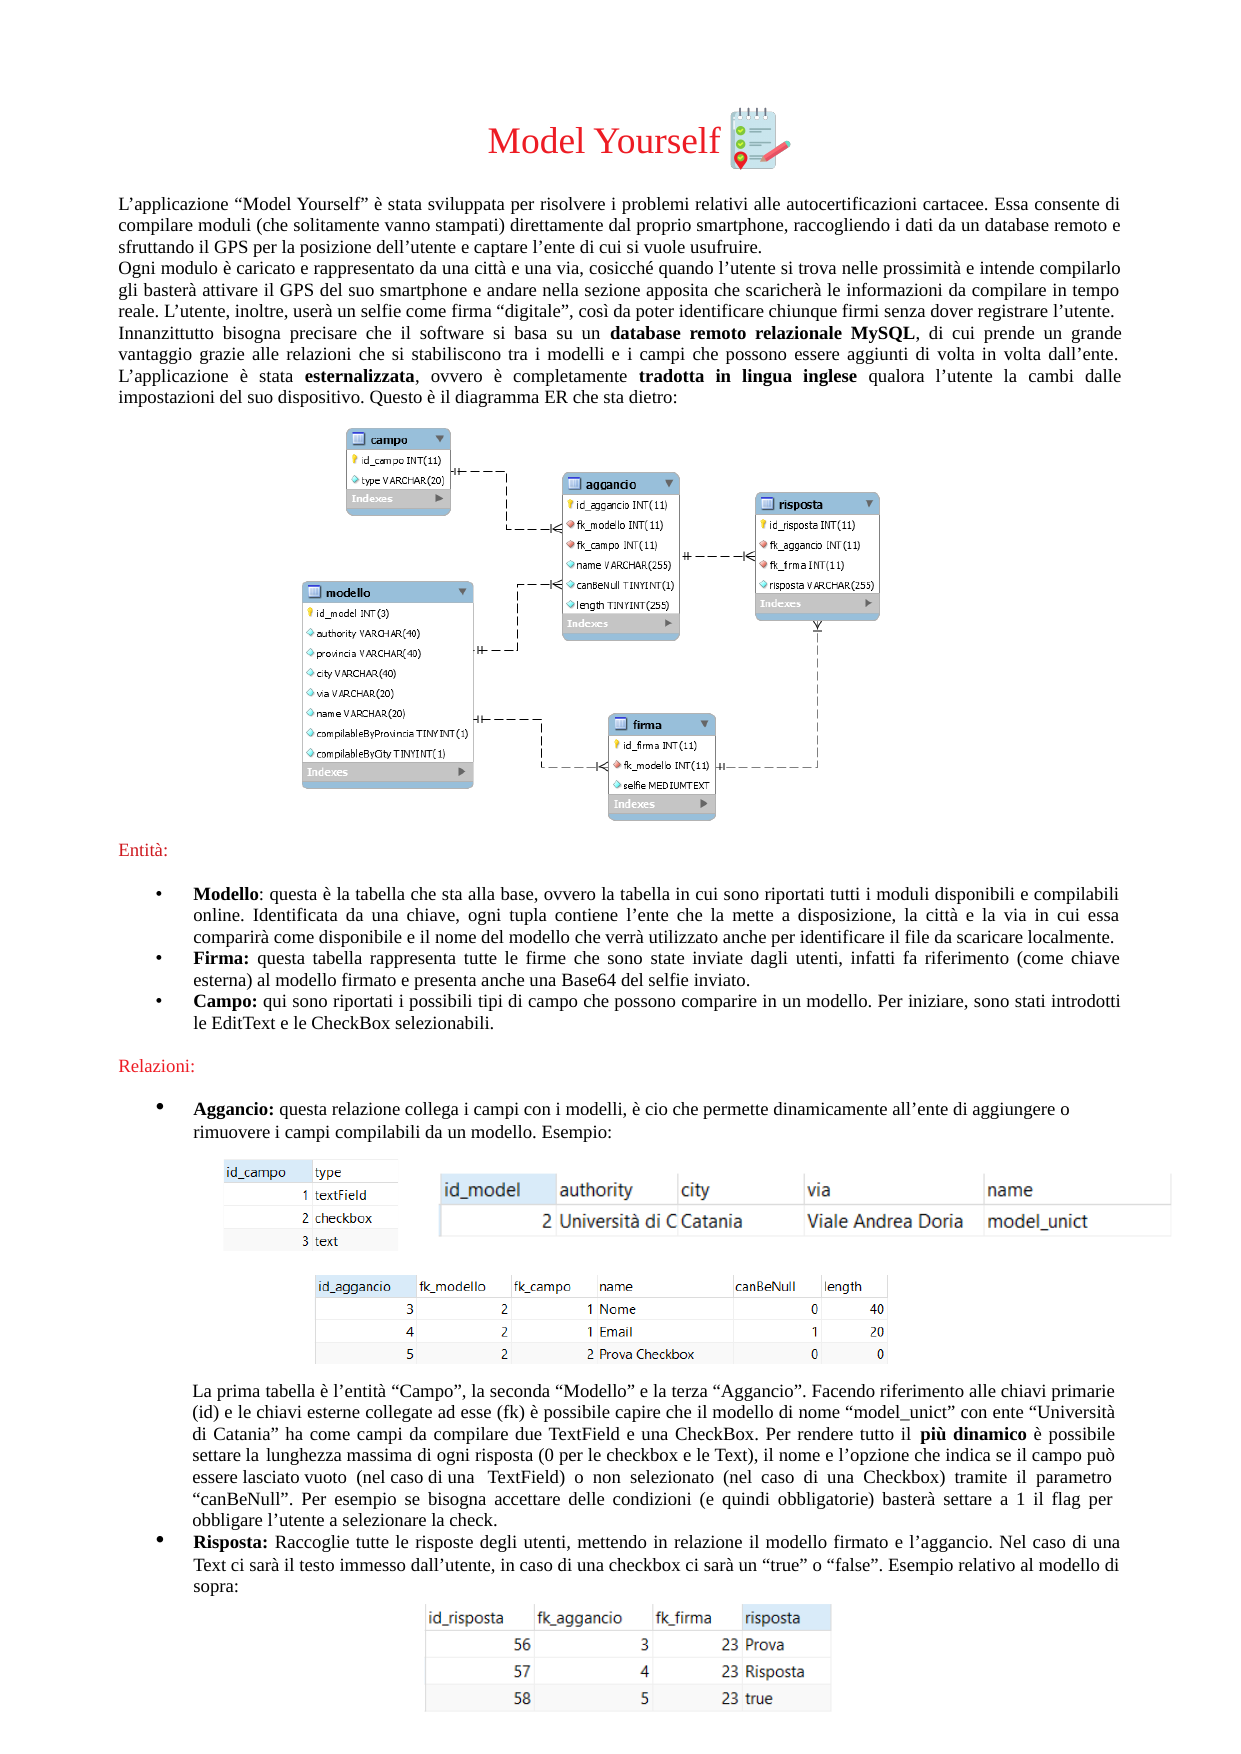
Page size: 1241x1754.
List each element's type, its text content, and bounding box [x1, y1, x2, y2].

text Relazioni: [118, 1055, 1122, 1076]
list Firma: questa tabella rappresenta tutte le firme che sono state inviate dagli utenti, infatti fa riferimento (come chiave esterna) al modello firmato e presenta anche una Base64 del selfie inviato. [156, 947, 1122, 990]
picture [424, 1603, 839, 1716]
picture [438, 1170, 1172, 1238]
list Aggancio: questa relazione collega i campi con i modelli, è cio che permette dinamicamente all’ente di aggiungere o rimuovere i campi compilabili da un modello. Esempio: [156, 1098, 1122, 1142]
picture [223, 1159, 399, 1251]
text La prima tabella è l’entità “Campo”, la seconda “Modello” e la terza “Aggancio”. Facendo riferimento alle chiavi primarie (id) e le chiavi esterne collegate ad esse (fk) è possibile capire che il modello di nome “model_unict” con ente “Università di Catania” ha come campi da compilare due TextField e una CheckBox. Per rendere tutto il più dinamico è possibile settare la lunghezza massima di ogni risposta (0 per le checkbox e le Text), il nome e l’opzione che indica se il campo può essere lasciato vuoto (nel caso di una TextField) o non selezionato (nel caso di una Checkbox) tramite il parametro “canBeNull”. Per esempio se bisogna accettare delle condizioni (e quindi obbligatorie) basterà settare a 1 il flag per obbligare l’utente a selezionare la check. [118, 1380, 1122, 1531]
picture [292, 418, 888, 829]
text Ogni modulo è caricato e rappresentato da una città e una via, cosicché quando l’utente si trova nelle prossimità e intende compilarlo gli basterà attivare il GPS del suo smartphone e andare nella sezione apposita che scaricherà le informazioni da compilare in tempo reale. L’utente, inoltre, userà un selfie come firma “digitale”, così da poter identificare chiunque firmi senza dover registrare l’utente. [118, 257, 1122, 322]
list Modello: questa è la tabella che sta alla base, ovvero la tabella in cui sono riportati tutti i moduli disponibili e compilabili online. Identificata da una chiave, ogni tupla contiene l’ente che la mette a disposizione, la città e la via in cui essa comparirà come disponibile e il nome del modello che verrà utilizzato anche per identificare il file da scaricare localmente. [156, 882, 1122, 947]
text Innanzittutto bisogna precisare che il software si basa su un database remoto relazionale MySQL, di cui prende un grande vantaggio grazie alle relazioni che si stabiliscono tra i modelli e i campi che possono essere aggiunti di volta in volta dall’ente. L’applicazione è stata esternalizzata, ovvero è completamente tradotta in lingua inglese qualora l’utente la cambi dalle impostazioni del suo dispositivo. Questo è il diagramma ER che sta dietro: [118, 322, 1122, 408]
text [795, 118, 1122, 161]
list Risposta: Raccoglie tutte le risposte degli utenti, mettendo in relazione il modello firmato e l’aggancio. Nel caso di una Text ci sarà il testo immesso dall’utente, in caso di una checkbox ci sarà un “true” o “false”. Esempio relativo al modello di sopra: [156, 1531, 1122, 1597]
list Campo: qui sono riportati i possibili tipi di campo che possono comparire in un modello. Per iniziare, sono stati introdotti le EditText e le CheckBox selezionabili. [156, 990, 1122, 1033]
text Model Yourself [118, 118, 726, 161]
picture [314, 1272, 890, 1364]
text Entità: [118, 839, 1122, 861]
picture [726, 105, 795, 173]
text L’applicazione “Model Yourself” è stata sviluppata per risolvere i problemi relativi alle autocertificazioni cartacee. Essa consente di compilare moduli (che solitamente vanno stampati) direttamente dal proprio smartphone, raccogliendo i dati da un database remoto e sfruttando il GPS per la posizione dell’utente e captare l’ente di cui si vuole usufruire. [118, 192, 1122, 257]
